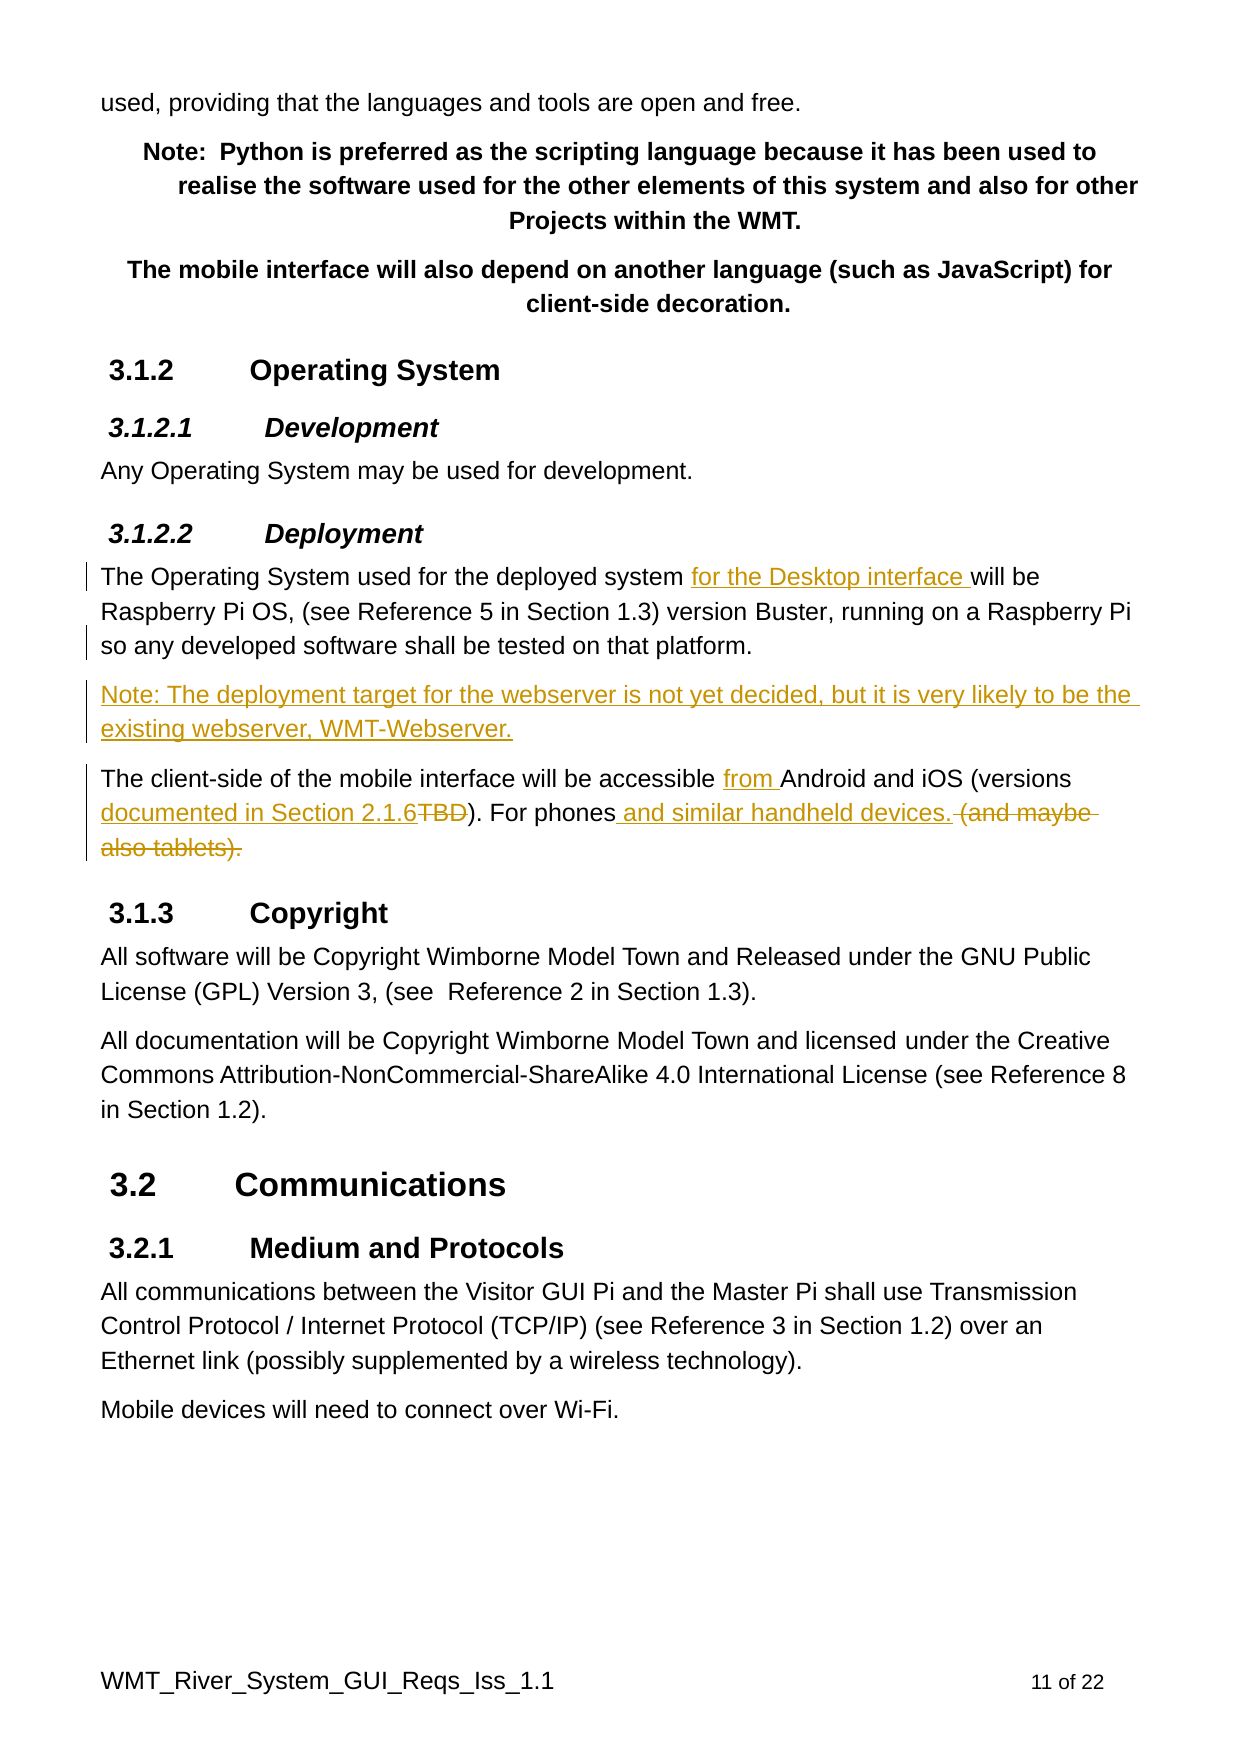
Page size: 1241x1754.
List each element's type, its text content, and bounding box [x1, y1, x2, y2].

text Note: The deployment target for the webserver is not yet decided, but it is very likely to be the [100, 680, 1140, 705]
subtitle Medium and Protocols [100, 1231, 1140, 1264]
text The Operating System used for the deployed system for the Desktop interface will be Raspberry Pi OS, (see Reference 5 in Section 1.3) version Buster, running on a Raspberry Pi so any developed software shall be tested on that platform. [100, 562, 1140, 660]
text Any Operating System may be used for development. [100, 456, 1140, 485]
text All documentation will be Copyright Wimborne Model Town and licensed under the Creative Commons Attribution-NonCommercial-ShareAlike 4.0 International License (see Reference 8 in Section 1.2). [100, 1026, 1140, 1124]
text The mobile interface will also depend on another language (such as JavaScript) for client-side decoration. [100, 255, 1140, 318]
subtitle Copyright [100, 896, 1140, 930]
text used, providing that the languages and tools are open and free. [100, 88, 1140, 116]
text All software will be Copyright Wimborne Model Town and Released under the GNU Public License (GPL) Version 3, (see Reference 2 in Section 1.3). [100, 942, 1140, 1006]
subtitle Communications [100, 1165, 1140, 1203]
text Note: Python is preferred as the scripting language because it has been used to realise the software used for the other elements of this system and also for other Projects within the WMT. [100, 137, 1140, 234]
subtitle Development [100, 412, 1140, 443]
subtitle Deployment [100, 518, 1140, 549]
text Mobile devices will need to connect over Wi-Fi. [100, 1395, 1140, 1423]
text All communications between the Visitor GUI Pi and the Master Pi shall use Transmission Control Protocol / Internet Protocol (TCP/IP) (see Reference 3 in Section 1.2) over an Ethernet link (possibly supplemented by a wireless technology). [100, 1277, 1140, 1374]
text existing webserver, WMT-Webserver. [100, 706, 1140, 743]
subtitle Operating System [100, 353, 1140, 387]
text The client-side of the mobile interface will be accessible from Android and iOS (versions documented in Section 2.1.6). For phones and similar handheld devices. [100, 763, 1140, 861]
